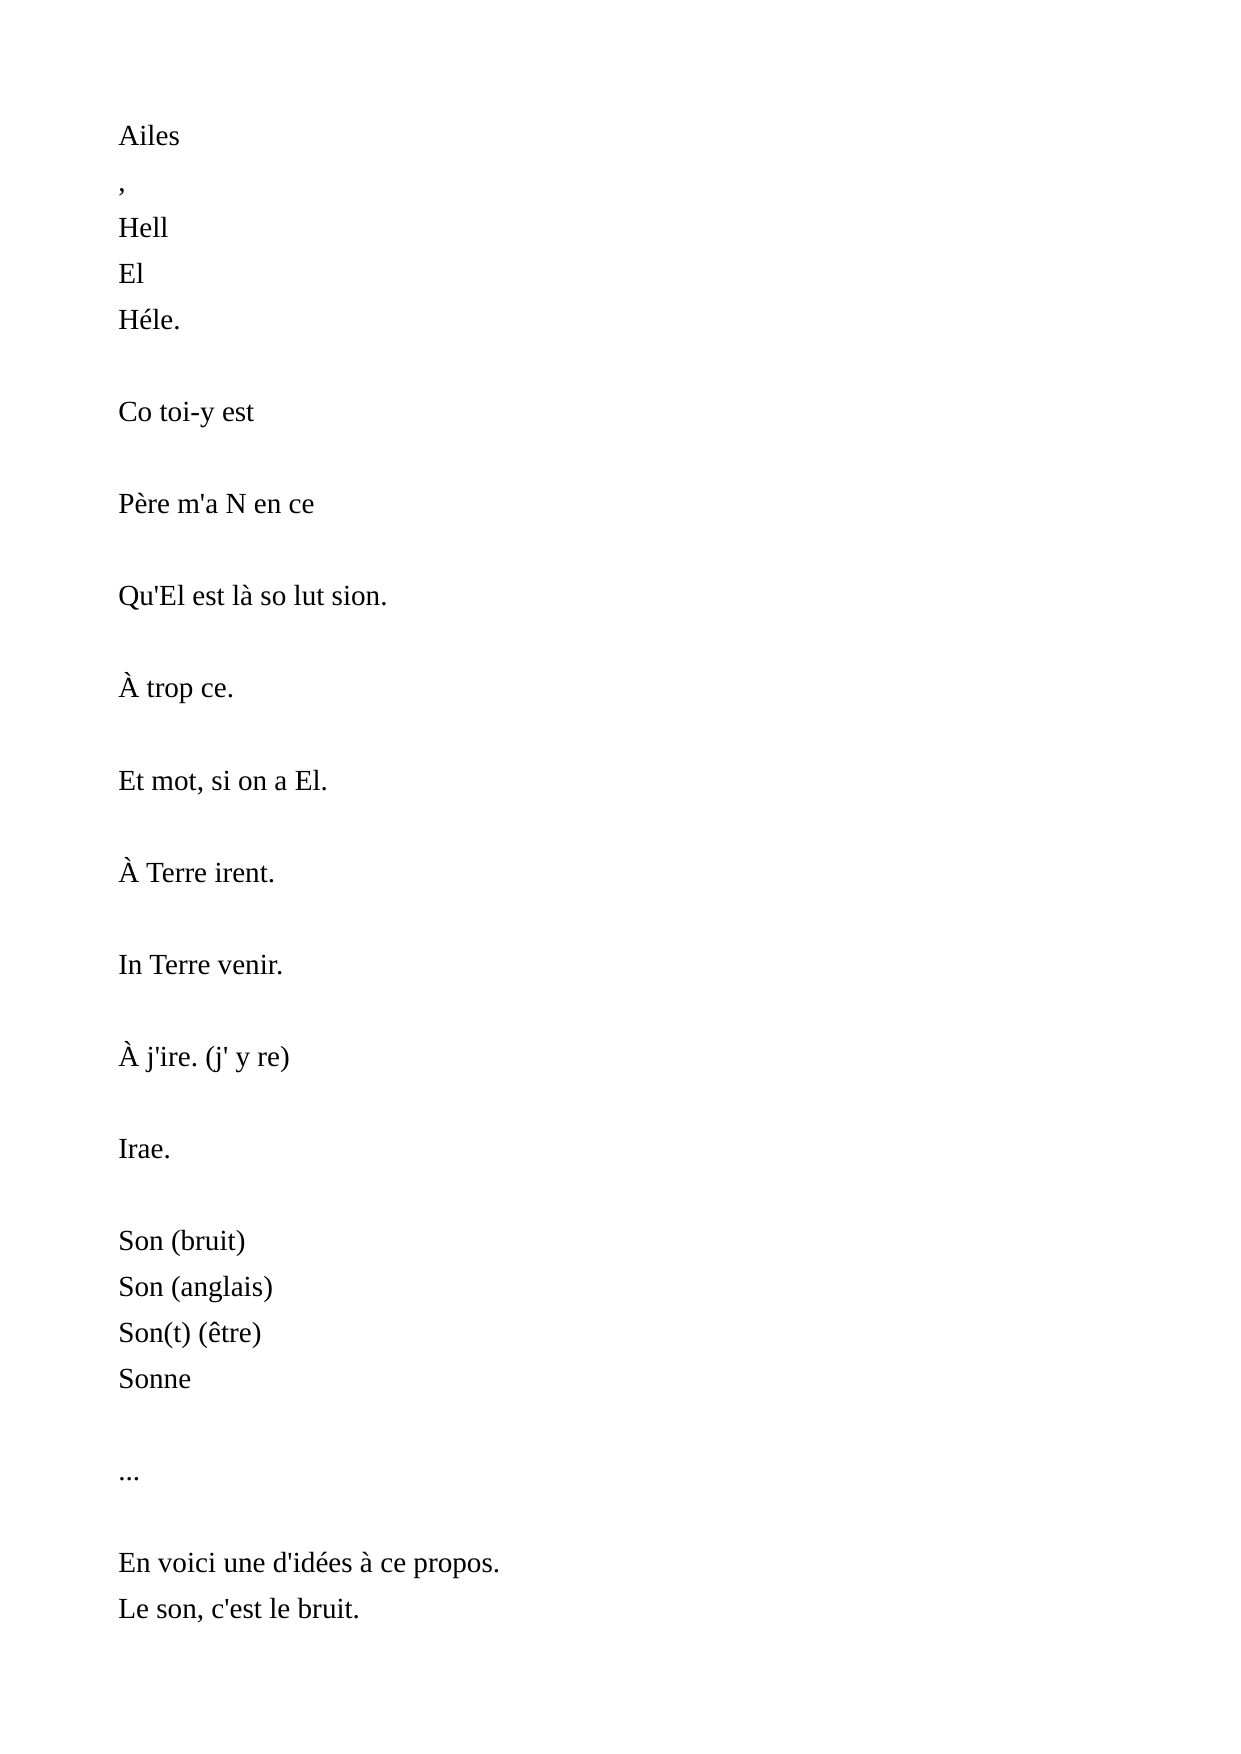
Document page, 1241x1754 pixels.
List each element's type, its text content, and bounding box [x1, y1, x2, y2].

text , [118, 164, 1122, 198]
text À Terre irent. [118, 855, 1122, 888]
text Co toi-y est [118, 394, 1122, 428]
text Ailes [118, 118, 1122, 152]
text In Terre venir. [118, 947, 1122, 980]
text ... [118, 1453, 1122, 1487]
text À j'ire. (j' y re) [118, 1039, 1122, 1072]
text Irae. [118, 1131, 1122, 1164]
text À trop ce. [118, 671, 1122, 704]
text Son (anglais) [118, 1269, 1122, 1303]
text Père m'a N en ce [118, 486, 1122, 520]
text Et mot, si on a El. [118, 763, 1122, 796]
text Son(t) (être) [118, 1315, 1122, 1349]
text Le son, c'est le bruit. [118, 1591, 1122, 1625]
text Son (bruit) [118, 1223, 1122, 1257]
text Hell [118, 210, 1122, 244]
text Qu'El est là so lut sion. [118, 578, 1122, 612]
text En voici une d'idées à ce propos. [118, 1545, 1122, 1579]
text Sonne [118, 1361, 1122, 1395]
text El [118, 256, 1122, 290]
text Héle. [118, 302, 1122, 336]
